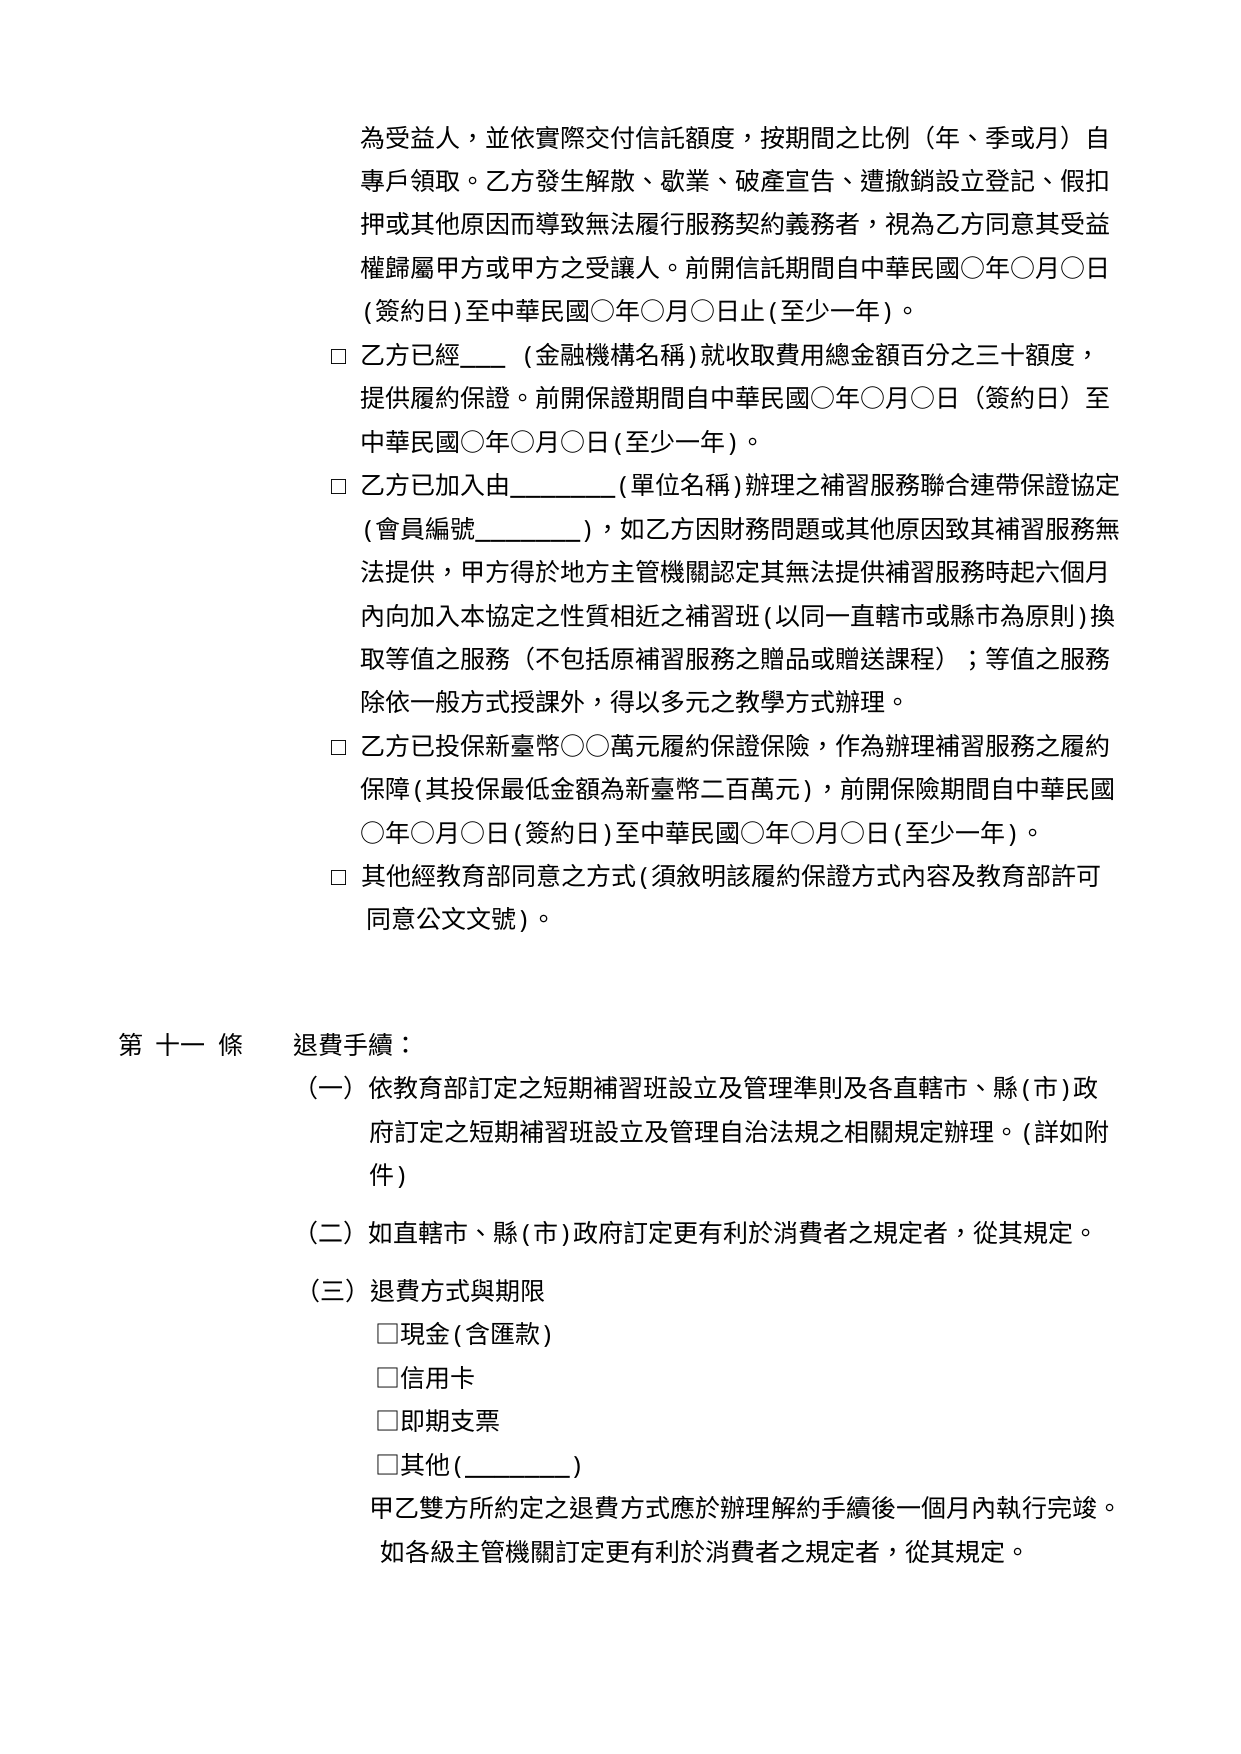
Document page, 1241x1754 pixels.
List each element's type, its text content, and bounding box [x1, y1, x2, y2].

text □其他(_______) [325, 1445, 1122, 1481]
text 甲乙雙方所約定之退費方式應於辦理解約手續後一個月內執行完竣。如各級主管機關訂定更有利於消費者之規定者，從其規定。 [118, 1489, 1122, 1568]
text （二）如直轄市、縣(市)政府訂定更有利於消費者之規定者，從其規定。 [118, 1213, 1122, 1250]
text 第 十一 條 退費手續： [118, 1025, 1122, 1061]
text □現金(含匯款) [325, 1315, 1122, 1351]
text □即期支票 [325, 1402, 1122, 1438]
text 為受益人，並依實際交付信託額度，按期間之比例（年、季或月）自專戶領取。乙方發生解散、歇業、破產宣告、遭撤銷設立登記、假扣押或其他原因而導致無法履行服務契約義務者，視為乙方同意其受益權歸屬甲方或甲方之受讓人。前開信託期間自中華民國○年○月○日(簽約日)至中華民國○年○月○日止(至少一年)。 [331, 118, 1122, 328]
text □ 乙方已經___ (金融機構名稱)就收取費用總金額百分之三十額度，提供履約保證。前開保證期間自中華民國○年○月○日（簽約日）至中華民國○年○月○日(至少一年)。 [331, 335, 1122, 458]
text □ 其他經教育部同意之方式(須敘明該履約保證方式內容及教育部許可同意公文文號)。 [331, 857, 1122, 936]
text （三）退費方式與期限 [118, 1271, 1122, 1308]
text □ 乙方已加入由_______(單位名稱)辦理之補習服務聯合連帶保證協定(會員編號_______)，如乙方因財務問題或其他原因致其補習服務無法提供，甲方得於地方主管機關認定其無法提供補習服務時起六個月內向加入本協定之性質相近之補習班(以同一直轄市或縣市為原則)換取等值之服務（不包括原補習服務之贈品或贈送課程）；等值之服務除依一般方式授課外，得以多元之教學方式辦理。 [331, 466, 1122, 719]
text □ 乙方已投保新臺幣○○萬元履約保證保險，作為辦理補習服務之履約保障(其投保最低金額為新臺幣二百萬元)，前開保險期間自中華民國○年○月○日(簽約日)至中華民國○年○月○日(至少一年)。 [331, 726, 1122, 849]
text □信用卡 [325, 1358, 1122, 1394]
text （一）依教育部訂定之短期補習班設立及管理準則及各直轄市、縣(市)政府訂定之短期補習班設立及管理自治法規之相關規定辦理。(詳如附件) [118, 1068, 1122, 1192]
